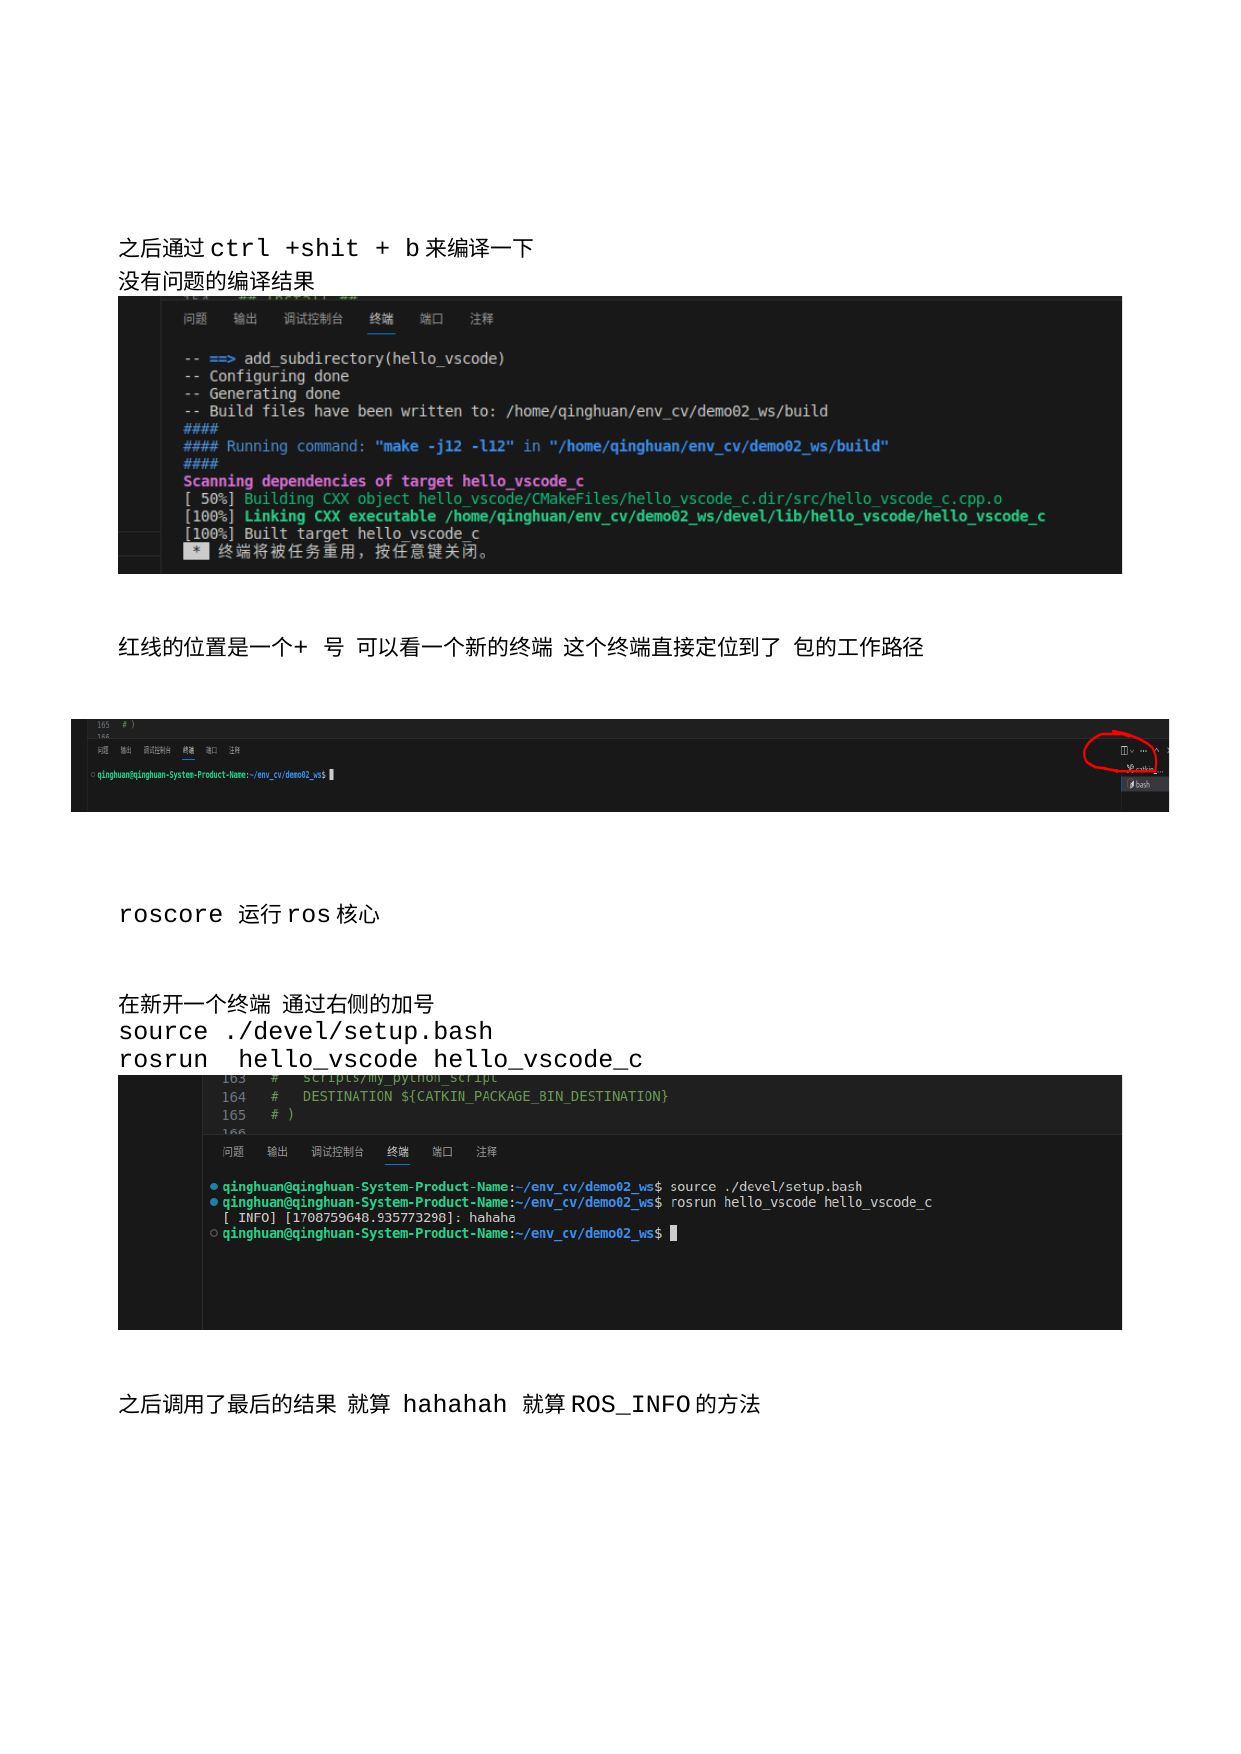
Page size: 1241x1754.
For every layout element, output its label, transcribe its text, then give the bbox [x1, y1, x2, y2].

picture [71, 719, 1170, 812]
text 没有问题的编译结果 [118, 264, 1122, 296]
text source ./devel/setup.bash [118, 1018, 1122, 1047]
text 之后调用了最后的结果 就算 hahahah 就算ROS_INFO的方法 [118, 1387, 1122, 1419]
text 在新开一个终端 通过右侧的加号 [118, 987, 1122, 1018]
picture [118, 296, 1123, 574]
text 之后通过ctrl +shit + b来编译一下 [118, 231, 1122, 264]
text 红线的位置是一个+ 号 可以看一个新的终端 这个终端直接定位到了 包的工作路径 [118, 630, 1122, 663]
picture [118, 1075, 1123, 1330]
text roscore 运行ros核心 [118, 897, 1122, 930]
text rosrun hello_vscode hello_vscode_c [118, 1047, 1122, 1075]
